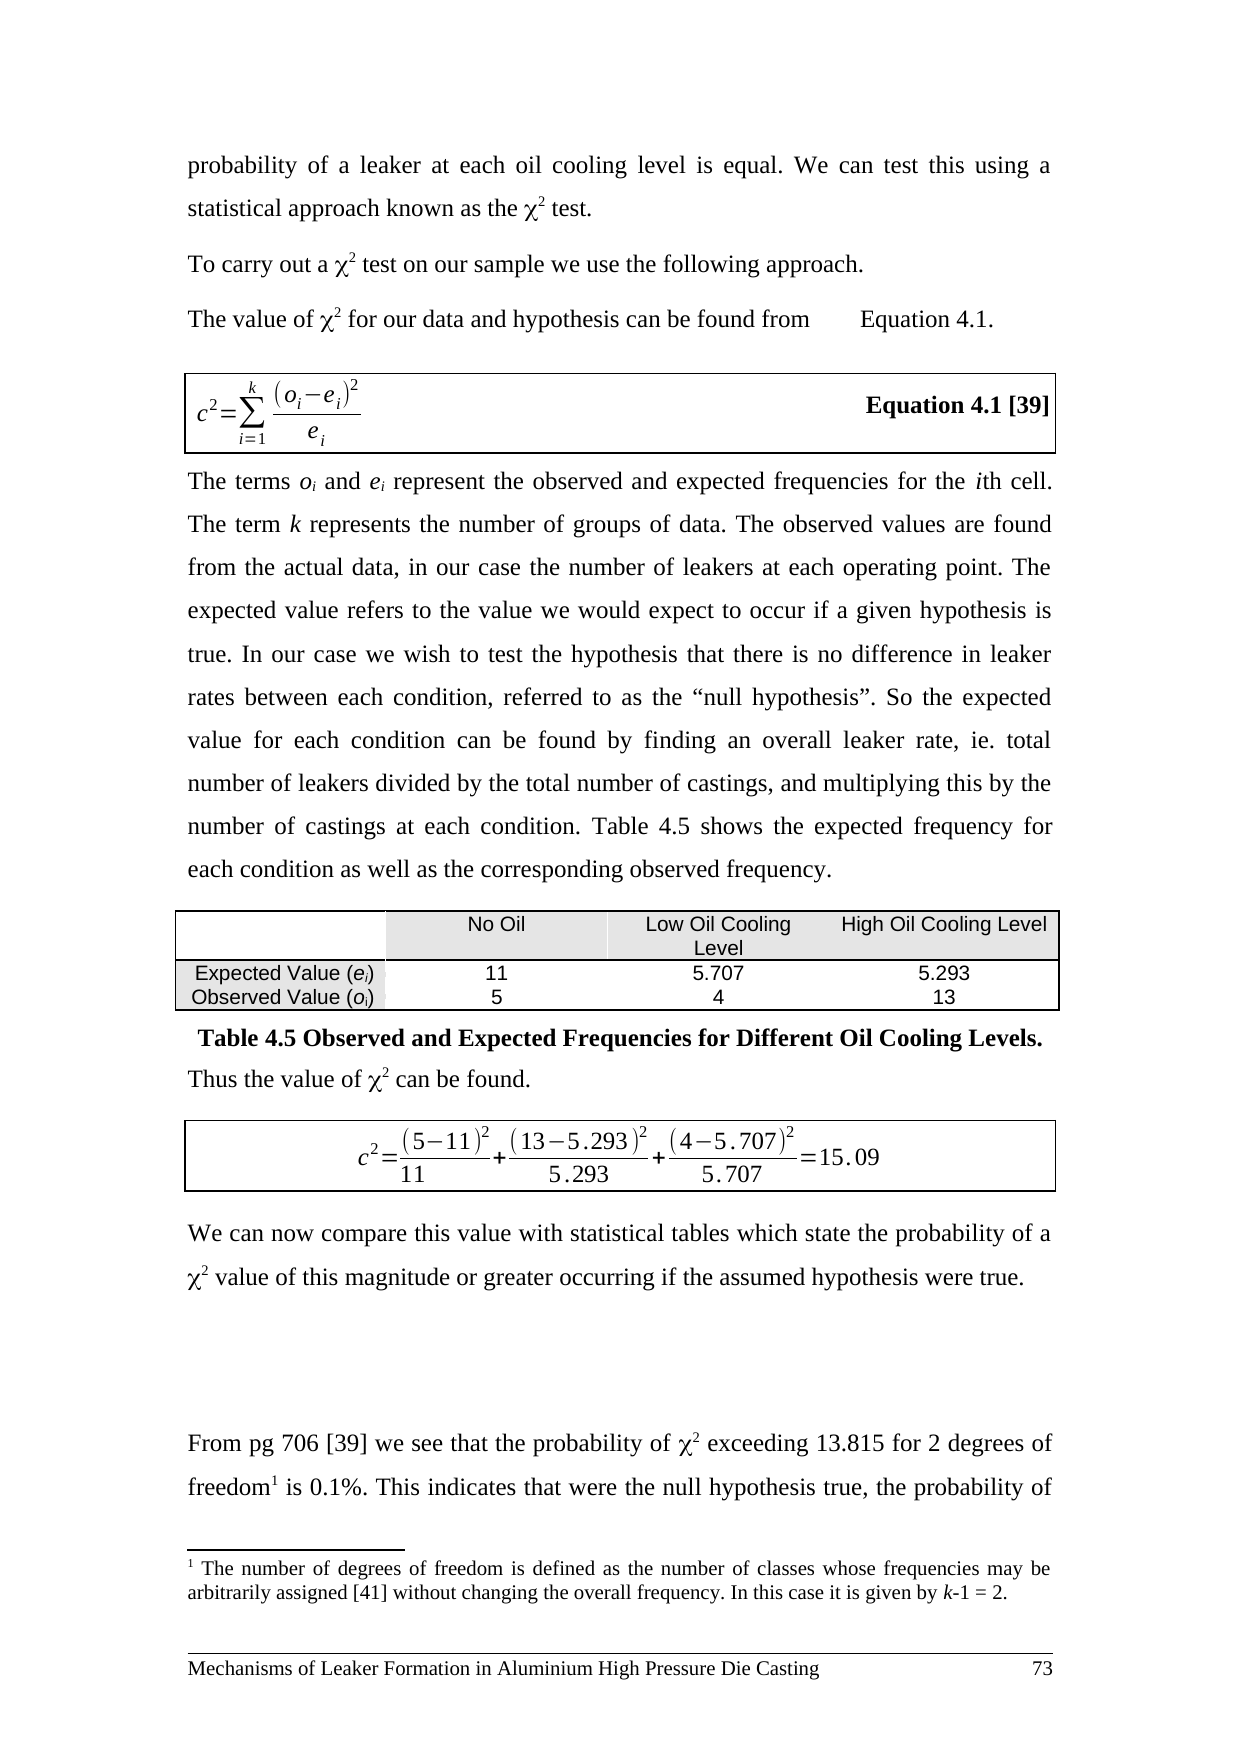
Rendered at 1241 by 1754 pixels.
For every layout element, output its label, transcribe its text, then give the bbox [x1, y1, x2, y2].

table_cell 5 [386, 985, 607, 1009]
table_cell 5.293 [829, 961, 1058, 985]
text The value of c2 for our data and hypothesis can be found from Equation 4 .1. [187, 304, 1053, 333]
text To carry out a c2 test on our sample we use the following approach. [187, 249, 1053, 277]
text The terms oi and ei represent the observed and expected frequencies for the ith cell. The term k represents the number of groups of data. The observed values are found from the actual data, in our case the number of leakers at each operating point. The expected value refers to the value we would expect to occur if a given hypothesis is true. In our case we wish to test the hypothesis that there is no difference in leaker rates between each condition, referred to as the “null hypothesis”. So the expected value for each condition can be found by finding an overall leaker rate, ie. total number of leakers divided by the total number of castings, and multiplying this by the number of castings at each condition. Table 4 .5 shows the expected frequency for each condition as well as the corresponding observed frequency. [187, 466, 1053, 883]
text probability of a leaker at each oil cooling level is equal. We can test this using a statistical approach known as the c2 test. [187, 150, 1053, 222]
text The number of degrees of freedom is defined as the number of classes whose frequencies may be arbitrarily assigned [41] without changing the overall frequency. In this case it is given by k-1 = 2. [187, 1556, 1053, 1604]
table_cell 13 [829, 985, 1058, 1009]
text From pg 706 [39] we see that the probability of c2 exceeding 13.815 for 2 degrees of freedom is 0.1%. This indicates that were the null hypothesis true, the probability of [187, 1428, 1053, 1500]
text Thus the value of c2 can be found. [187, 1064, 1053, 1093]
table_cell Observed Value (oi) [176, 985, 386, 1009]
table_header Low Oil Cooling Level [608, 912, 829, 959]
table_cell Expected Value (ei) [176, 961, 386, 985]
text We can now compare this value with statistical tables which state the probability of a c2 value of this magnitude or greater occurring if the assumed hypothesis were true. [187, 1218, 1053, 1290]
table_cell 5.707 [608, 961, 829, 985]
table_cell 4 [608, 985, 829, 1009]
table_header [176, 912, 386, 959]
text Table 4.5 Observed and Expected Frequencies for Different Oil Cooling Levels. [187, 1023, 1053, 1052]
text Equation 4.1 [39] [186, 374, 1055, 452]
table_header No Oil [386, 912, 607, 959]
table_cell 11 [386, 961, 607, 985]
table_header High Oil Cooling Level [829, 912, 1058, 959]
